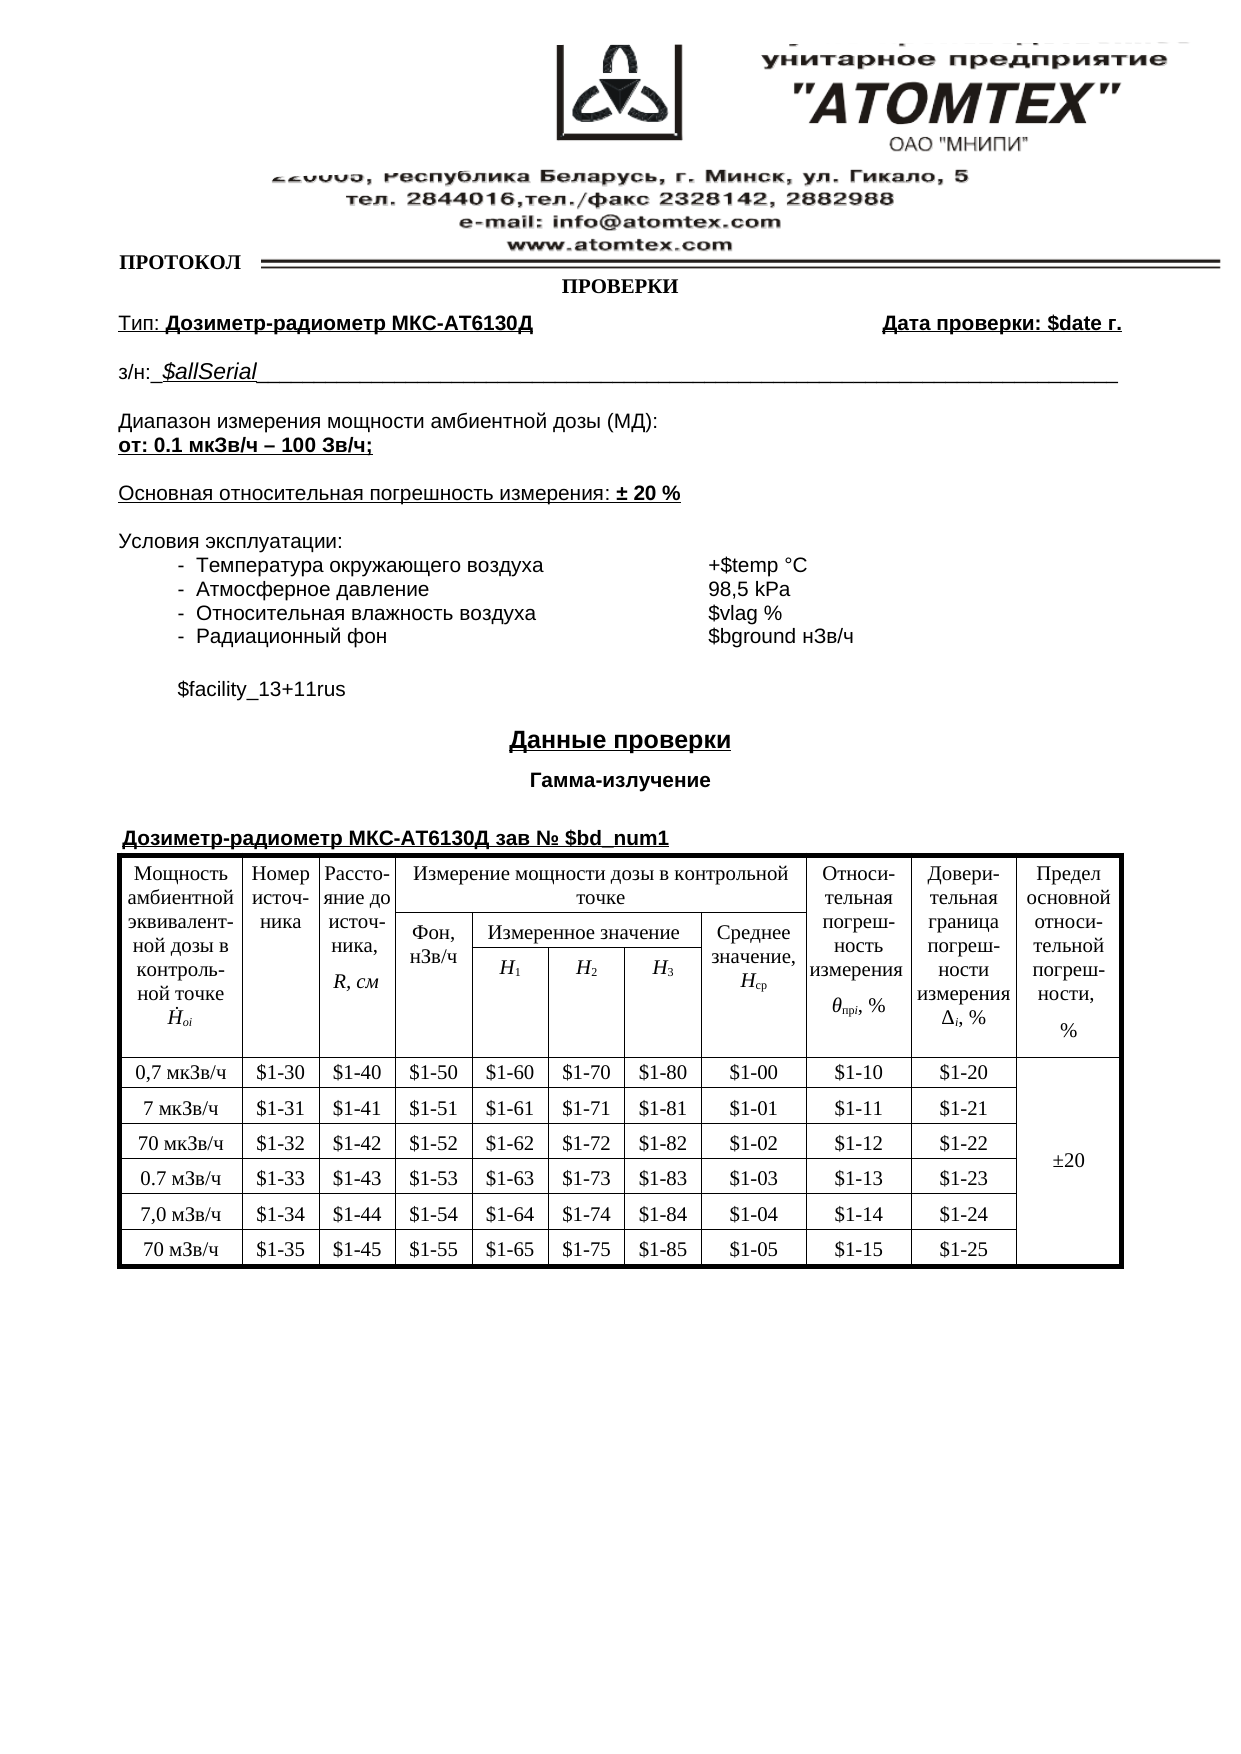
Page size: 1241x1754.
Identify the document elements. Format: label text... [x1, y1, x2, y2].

text $facility_13+11rus [118, 677, 1122, 701]
table_cell Довери-тельная граница погреш-ности измерения Δi, % [912, 858, 1016, 1057]
text от: 0.1 мкЗв/ч – 100 Зв/ч; [118, 433, 1122, 457]
text Диапазон измерения мощности амбиентной дозы (МД): [118, 409, 1122, 433]
table_cell $1-65 [473, 1230, 548, 1264]
table_cell $1-30 [243, 1058, 319, 1087]
table_cell $1-01 [702, 1088, 806, 1123]
table_cell $1-05 [702, 1230, 806, 1264]
table_cell 7,0 мЗв/ч [122, 1194, 242, 1228]
table_cell $1-84 [625, 1194, 701, 1228]
table_cell $1-44 [320, 1194, 395, 1228]
text - Относительная влажность воздуха $vlag % [177, 600, 1122, 624]
table_cell 70 мкЗв/ч [122, 1124, 242, 1158]
table_cell $1-11 [807, 1088, 911, 1123]
table_cell Номер источ-ника [243, 858, 319, 1057]
text Данные проверки [118, 725, 1122, 754]
table_cell $1-43 [320, 1159, 395, 1193]
table_cell $1-70 [549, 1058, 624, 1087]
table_cell Измеренное значение [473, 913, 701, 947]
table_cell $1-40 [320, 1058, 395, 1087]
table_cell $1-60 [473, 1058, 548, 1087]
table_cell Фон, нЗв/ч [396, 913, 472, 1057]
table_cell $1-54 [396, 1194, 472, 1228]
table_cell $1-51 [396, 1088, 472, 1123]
table_cell $1-72 [549, 1124, 624, 1158]
table_cell 0,7 мкЗв/ч [122, 1058, 242, 1087]
table_cell $1-63 [473, 1159, 548, 1193]
table_cell $1-20 [912, 1058, 1016, 1087]
text з/н:_$allSerial [118, 358, 1122, 385]
text - Температура окружающего воздуха +$temp °C [177, 552, 1122, 576]
table_cell $1-32 [243, 1124, 319, 1158]
table_cell 0.7 мЗв/ч [122, 1159, 242, 1193]
text Условия эксплуатации: [118, 528, 1122, 552]
table_cell $1-35 [243, 1230, 319, 1264]
table_cell $1-00 [702, 1058, 806, 1087]
text - Атмосферное давление 98,5 kPa [177, 576, 1122, 600]
table_cell $1-03 [702, 1159, 806, 1193]
table_cell H3 [625, 948, 701, 1057]
table_cell Предел основной относи-тельной погреш-ности, % [1017, 858, 1119, 1057]
table_cell $1-15 [807, 1230, 911, 1264]
table_cell $1-33 [243, 1159, 319, 1193]
table_cell $1-71 [549, 1088, 624, 1123]
table_cell $1-10 [807, 1058, 911, 1087]
table_cell $1-14 [807, 1194, 911, 1228]
table_cell $1-42 [320, 1124, 395, 1158]
table_cell $1-55 [396, 1230, 472, 1264]
table_cell Мощность амбиентной эквивалент-ной дозы в контроль-ной точке Ḣoi [122, 858, 242, 1057]
table_cell Рассто-яние до источ-ника, R, см [320, 858, 395, 1057]
table_cell 7 мкЗв/ч [122, 1088, 242, 1123]
table_cell ±20 [1017, 1058, 1119, 1264]
text Гамма-излучение [118, 768, 1122, 792]
text - Радиационный фон $bground нЗв/ч [177, 624, 1122, 648]
table_header Дозиметр-радиометр МКС-AT6130Д зав № $bd_num1 [119, 806, 1121, 852]
table_cell $1-53 [396, 1159, 472, 1193]
table_cell $1-34 [243, 1194, 319, 1228]
table_cell $1-22 [912, 1124, 1016, 1158]
table_cell $1-04 [702, 1194, 806, 1228]
table_cell H2 [549, 948, 624, 1057]
table_cell $1-52 [396, 1124, 472, 1158]
table_cell $1-64 [473, 1194, 548, 1228]
table_cell $1-73 [549, 1159, 624, 1193]
table_cell $1-21 [912, 1088, 1016, 1123]
table_cell $1-85 [625, 1230, 701, 1264]
table_cell $1-13 [807, 1159, 911, 1193]
table_cell $1-80 [625, 1058, 701, 1087]
table_cell $1-12 [807, 1124, 911, 1158]
table_cell $1-24 [912, 1194, 1016, 1228]
table_cell $1-31 [243, 1088, 319, 1123]
table_cell $1-83 [625, 1159, 701, 1193]
table_cell $1-02 [702, 1124, 806, 1158]
text Основная относительная погрешность измерения: ± 20 % [118, 481, 1122, 504]
table_cell $1-41 [320, 1088, 395, 1123]
table_cell Среднее значение, Hср [702, 913, 806, 1057]
table_cell $1-82 [625, 1124, 701, 1158]
text ПРОТОКОЛ ПРОВЕРКИ [118, 250, 1122, 298]
table_cell Измерение мощности дозы в контрольной точке [396, 858, 806, 912]
table_cell $1-74 [549, 1194, 624, 1228]
table_cell $1-25 [912, 1230, 1016, 1264]
table_cell $1-50 [396, 1058, 472, 1087]
table_cell $1-62 [473, 1124, 548, 1158]
table_cell H1 [473, 948, 548, 1057]
table_cell $1-81 [625, 1088, 701, 1123]
table_cell 70 мЗв/ч [122, 1230, 242, 1264]
text Тип: Дозиметр-радиометр МКС-AT6130Д Дата проверки: $date г. [118, 310, 1122, 334]
table_cell $1-23 [912, 1159, 1016, 1193]
table_cell $1-61 [473, 1088, 548, 1123]
table_cell $1-75 [549, 1230, 624, 1264]
table_cell $1-45 [320, 1230, 395, 1264]
table_cell Относи-тельная погреш-ность измерения θпрi, % [807, 858, 911, 1057]
